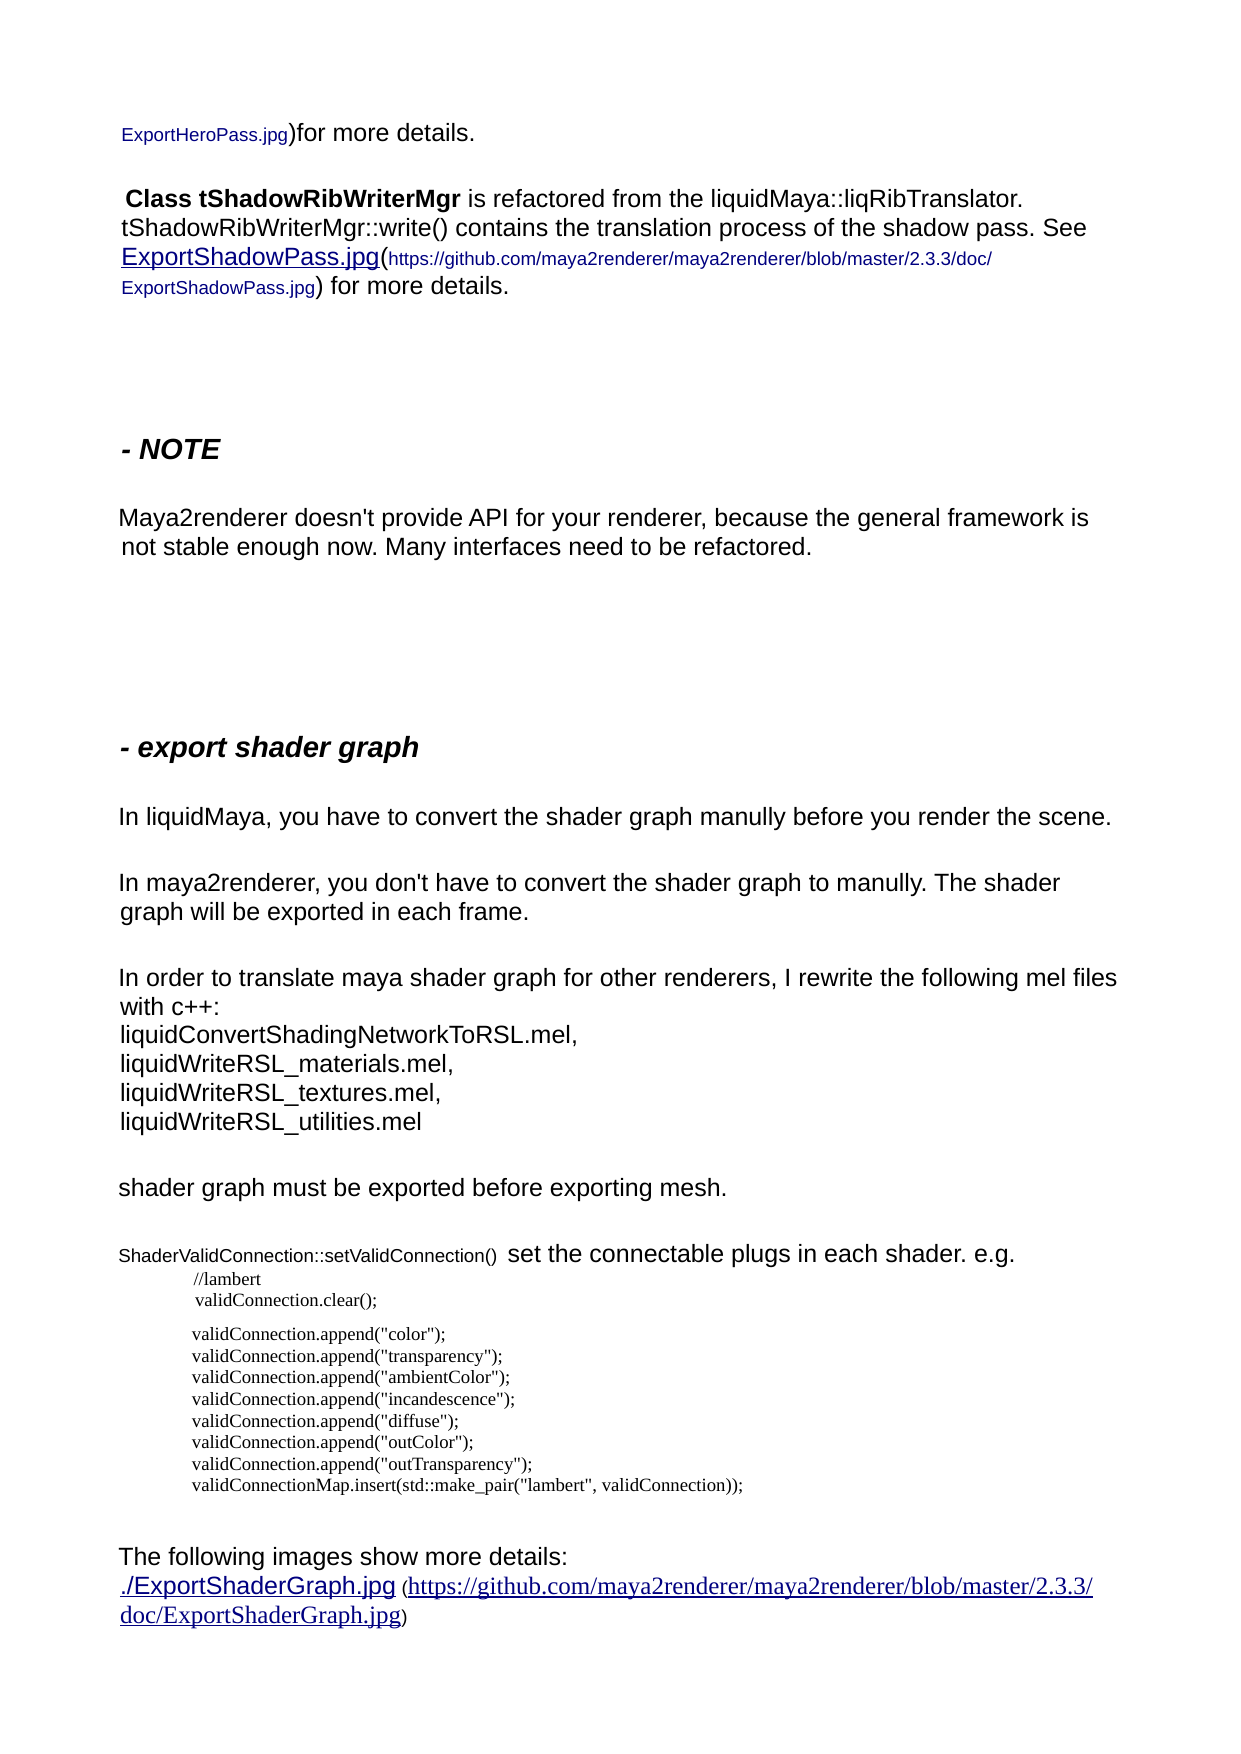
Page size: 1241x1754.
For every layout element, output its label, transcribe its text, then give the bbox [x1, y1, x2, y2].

subtitle - export shader graph [118, 730, 1122, 764]
text In maya2renderer, you don't have to convert the shader graph to manully. The shader graph will be exported in each frame. [118, 868, 1122, 925]
text validConnection.append("color"); [118, 1323, 1122, 1345]
text In order to translate maya shader graph for other renderers, I rewrite the following mel files with c++: liquidConvertShadingNetworkToRSL.mel, liquidWriteRSL_materials.mel, liquidWriteRSL_textures.mel, liquidWriteRSL_utilities.mel [118, 963, 1122, 1135]
text In liquidMaya, you have to convert the shader graph manully before you render the scene. [118, 801, 1122, 830]
text validConnection.append("outColor"); [118, 1431, 1122, 1453]
text Maya2renderer doesn't provide API for your renderer, because the general framework is not stable enough now. Many interfaces need to be refactored. [118, 503, 1122, 560]
text validConnection.append("diffuse"); [118, 1409, 1122, 1431]
text ExportHeroPass.jpg)for more details. [118, 118, 1122, 147]
subtitle - NOTE [118, 432, 1122, 465]
text validConnection.append("transparency"); [118, 1345, 1122, 1366]
text validConnection.append("incandescence"); [118, 1388, 1122, 1409]
text validConnection.append("ambientColor"); [118, 1366, 1122, 1388]
text validConnection.append("outTransparency"); [118, 1453, 1122, 1474]
text Class tShadowRibWriterMgr is refactored from the liquidMaya::liqRibTranslator. tShadowRibWriterMgr::write() contains the translation process of the shadow pass. See ExportShadowPass.jpg(https://github.com/maya2renderer/maya2renderer/blob/master/2.3.3/doc/ExportShadowPass.jpg) for more details. [118, 184, 1122, 299]
text The following images show more details: ./ExportShaderGraph.jpg (https://github.com/maya2renderer/maya2renderer/blob/master/2.3.3/doc/ExportShaderGraph.jpg) [118, 1542, 1122, 1629]
text validConnectionMap.insert(std::make_pair("lambert", validConnection)); [118, 1474, 1122, 1496]
text ShaderValidConnection::setValidConnection() set the connectable plugs in each shader. e.g. //lambert validConnection.clear(); [118, 1239, 1122, 1311]
text shader graph must be exported before exporting mesh. [118, 1173, 1122, 1201]
